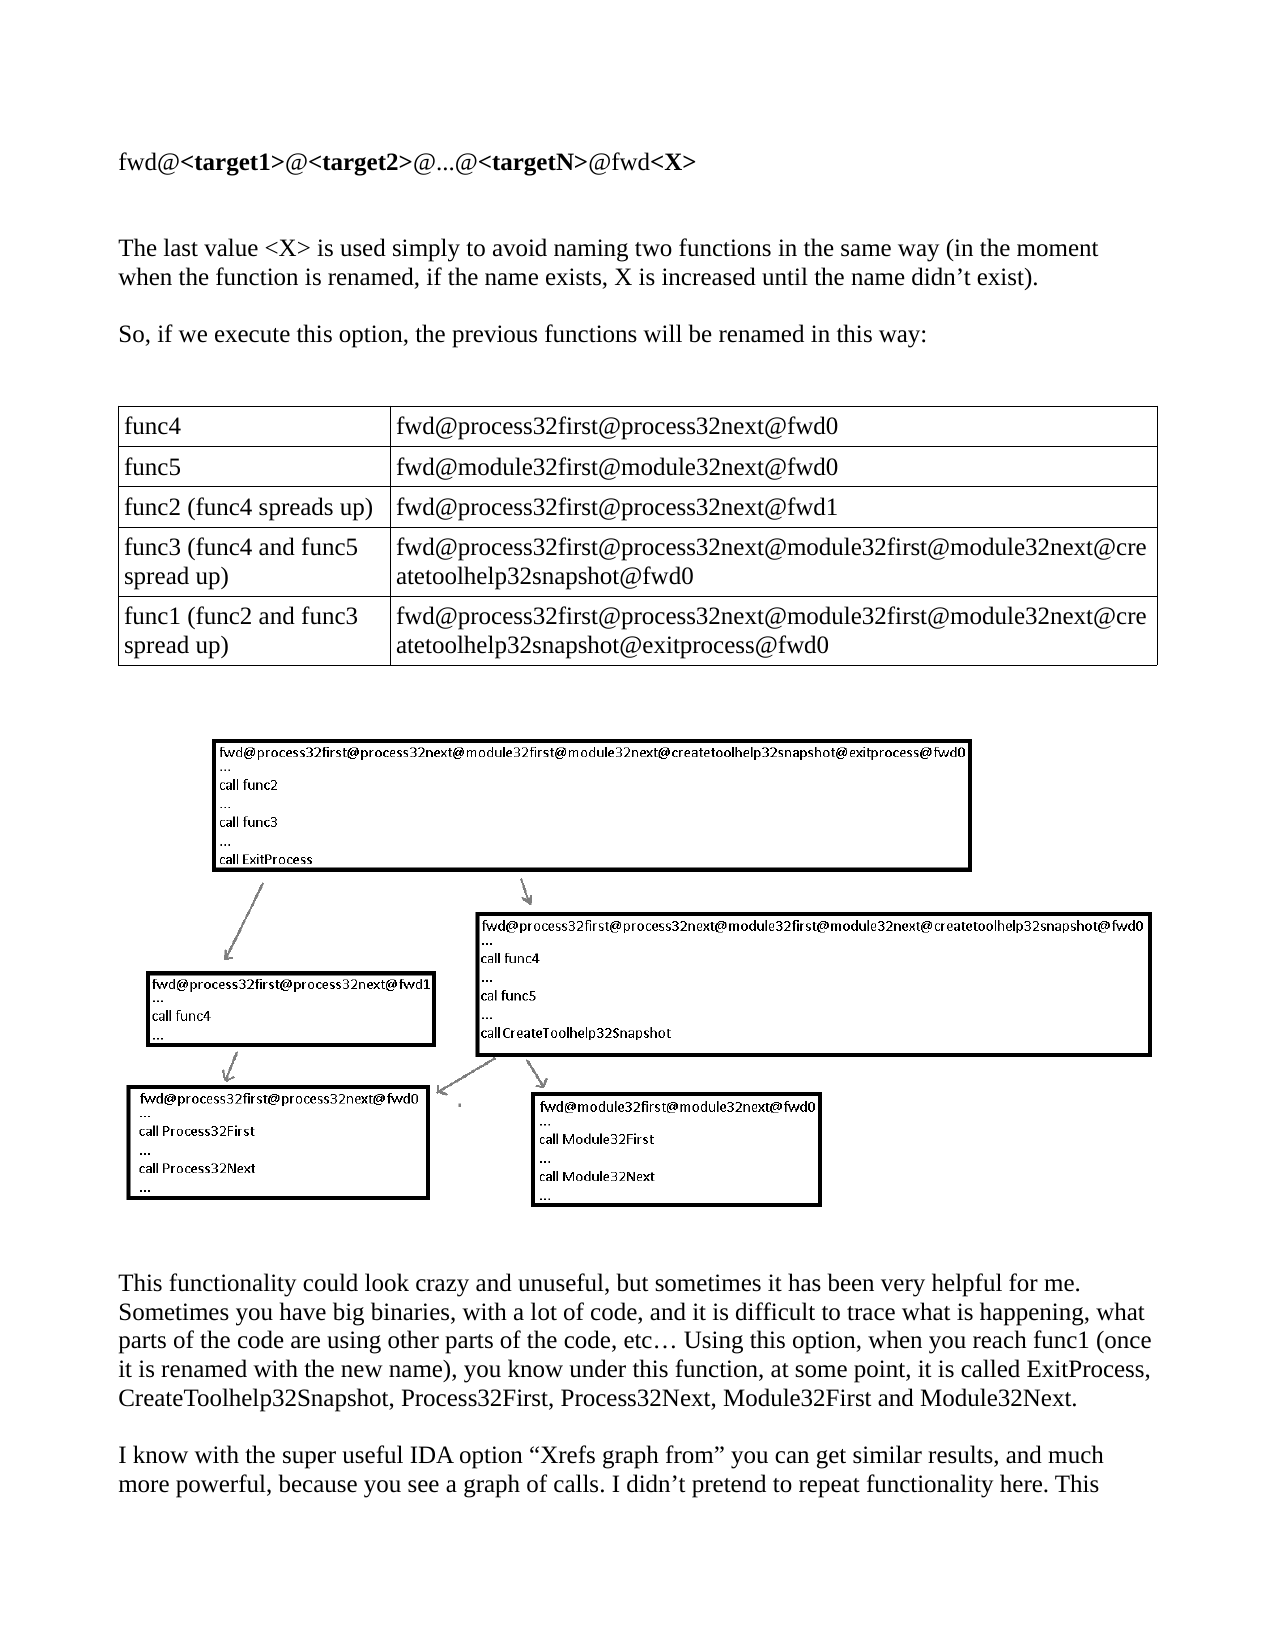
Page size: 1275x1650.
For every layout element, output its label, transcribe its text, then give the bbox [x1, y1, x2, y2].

table_cell func5 [119, 447, 390, 486]
table_cell fwd@process32first@process32next@module32first@module32next@createtoolhelp32snapshot@fwd0 [391, 528, 1157, 596]
table_cell fwd@process32first@process32next@fwd1 [391, 487, 1157, 527]
text I know with the super useful IDA option “Xrefs graph from” you can get similar results, and much more powerful, because you see a graph of calls. I didn’t pretend to repeat functionality here. This [118, 1440, 1157, 1498]
table_cell fwd@process32first@process32next@module32first@module32next@createtoolhelp32snapshot@exitprocess@fwd0 [391, 597, 1157, 665]
text This functionality could look crazy and unuseful, but sometimes it has been very helpful for me. Sometimes you have big binaries, with a lot of code, and it is difficult to trace what is happening, what parts of the code are using other parts of the code, etc… Using this option, when you reach func1 (once it is renamed with the new name), you know under this function, at some point, it is called ExitProcess, CreateToolhelp32Snapshot, Process32First, Process32Next, Module32First and Module32Next. [118, 1268, 1157, 1412]
table_cell func1 (func2 and func3 spread up) [119, 597, 390, 665]
table_header func4 [119, 407, 390, 446]
text fwd@<target1>@<target2>@...@<targetN>@fwd<X> [118, 147, 1157, 176]
table_header fwd@process32first@process32next@fwd0 [391, 407, 1157, 446]
text So, if we execute this option, the previous functions will be renamed in this way: [118, 319, 1157, 348]
text The last value <X> is used simply to avoid naming two functions in the same way (in the moment when the function is renamed, if the name exists, X is increased until the name didn’t exist). [118, 233, 1157, 291]
table_cell func3 (func4 and func5 spread up) [119, 528, 390, 596]
table_cell fwd@module32first@module32next@fwd0 [391, 447, 1157, 486]
table_cell func2 (func4 spreads up) [119, 487, 390, 527]
picture [118, 722, 1157, 1211]
